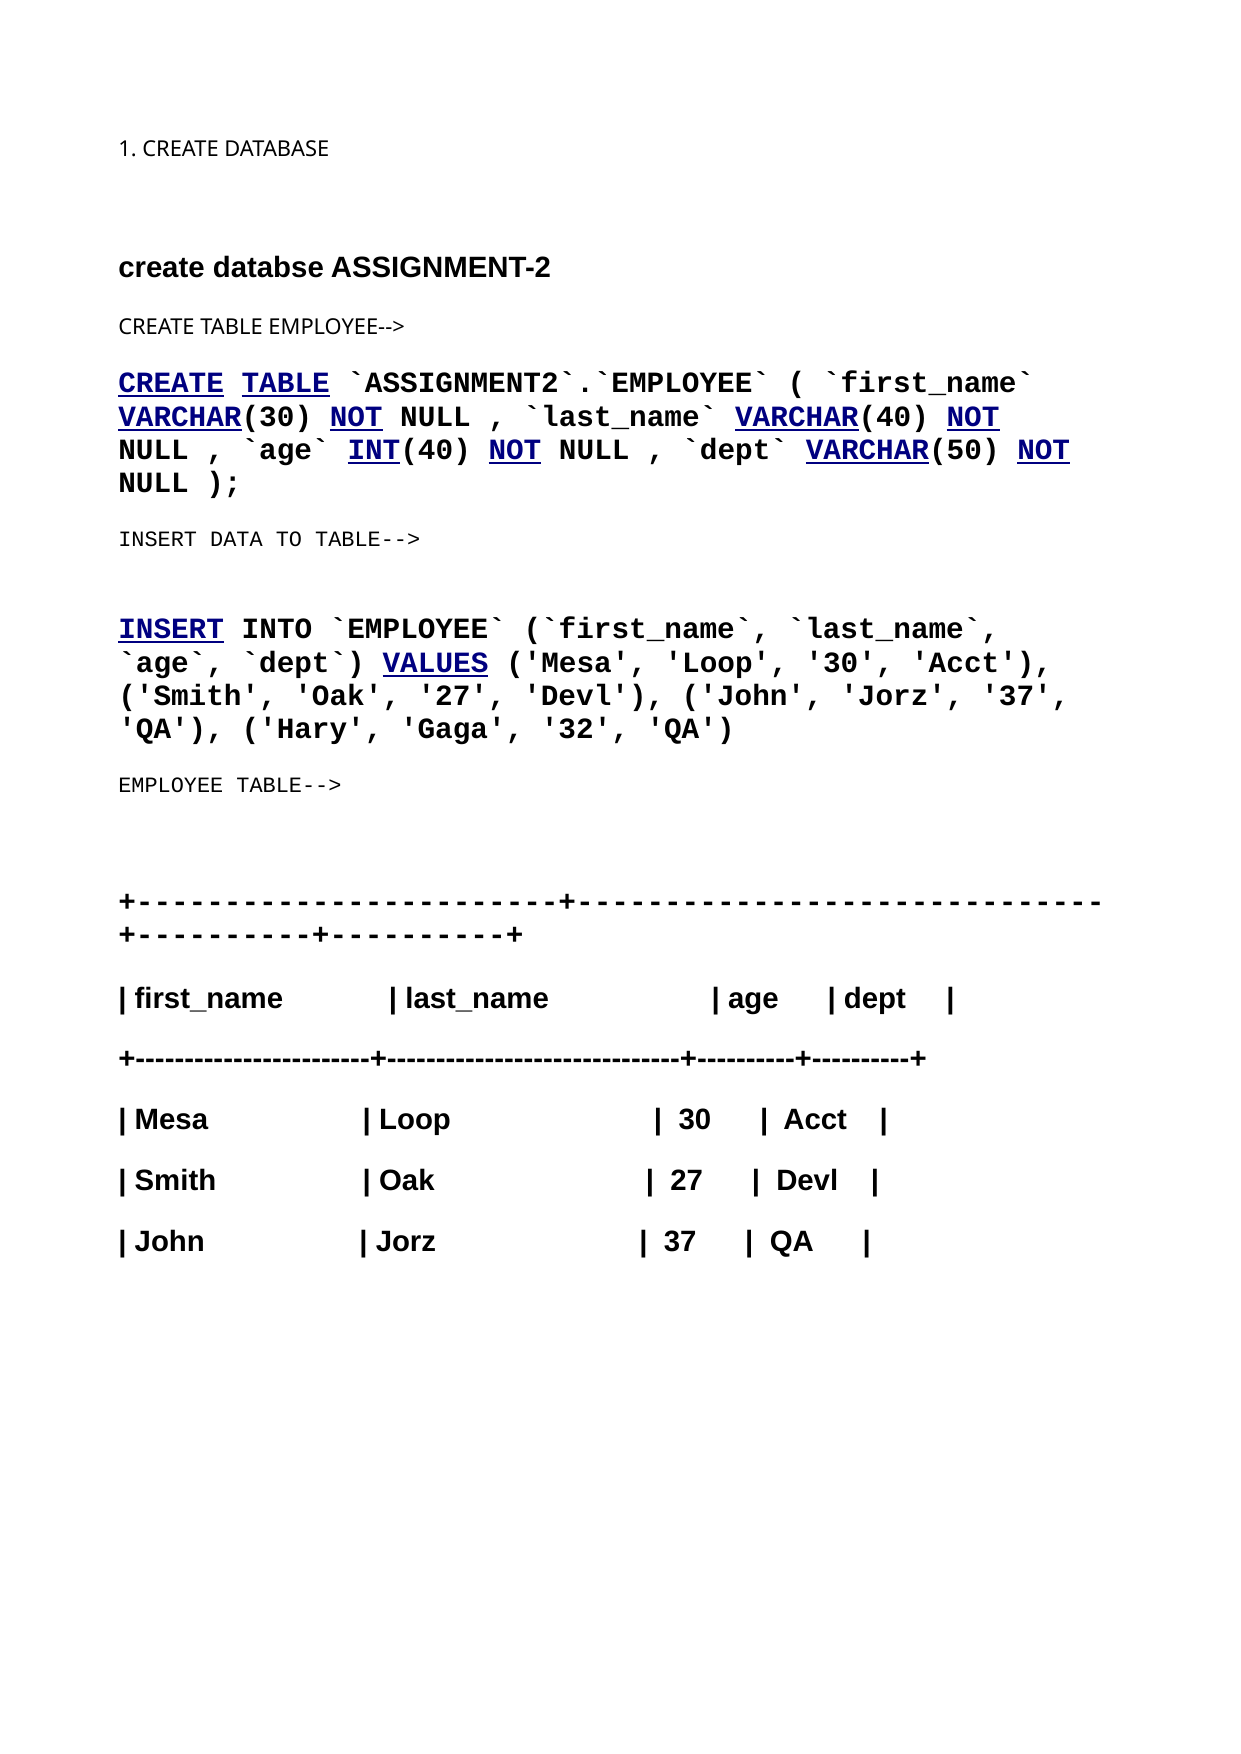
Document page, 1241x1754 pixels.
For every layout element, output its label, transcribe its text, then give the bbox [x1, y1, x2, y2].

subtitle +------------------------+------------------------------+----------+----------+ [118, 887, 1122, 953]
subtitle +------------------------+------------------------------+----------+----------+ [118, 1041, 1122, 1075]
subtitle | first_name | last_name | age | dept | [118, 981, 1122, 1014]
subtitle | Smith | Oak | 27 | Devl | [118, 1163, 1122, 1197]
subtitle CREATE TABLE EMPLOYEE--> [118, 311, 1122, 341]
subtitle EMPLOYEE TABLE--> [118, 774, 1122, 799]
subtitle | Mesa | Loop | 30 | Acct | [118, 1102, 1122, 1136]
subtitle | John | Jorz | 37 | QA | [118, 1224, 1122, 1258]
subtitle INSERT INTO `EMPLOYEE` (`first_name`, `last_name`, `age`, `dept`) VALUES ('Mesa', 'Loop', '30', 'Acct'), ('Smith', 'Oak', '27', 'Devl'), ('John', 'Jorz', '37', 'QA'), ('Hary', 'Gaga', '32', 'QA') [118, 614, 1122, 747]
subtitle CREATE TABLE `ASSIGNMENT2`.`EMPLOYEE` ( `first_name` VARCHAR(30) NOT NULL , `last_name` VARCHAR(40) NOT NULL , `age` INT(40) NOT NULL , `dept` VARCHAR(50) NOT NULL ); [118, 368, 1122, 501]
subtitle 1. CREATE DATABASE [118, 133, 1122, 162]
subtitle create databse ASSIGNMENT-2 [118, 250, 1122, 284]
subtitle INSERT DATA TO TABLE--> [118, 528, 1122, 587]
